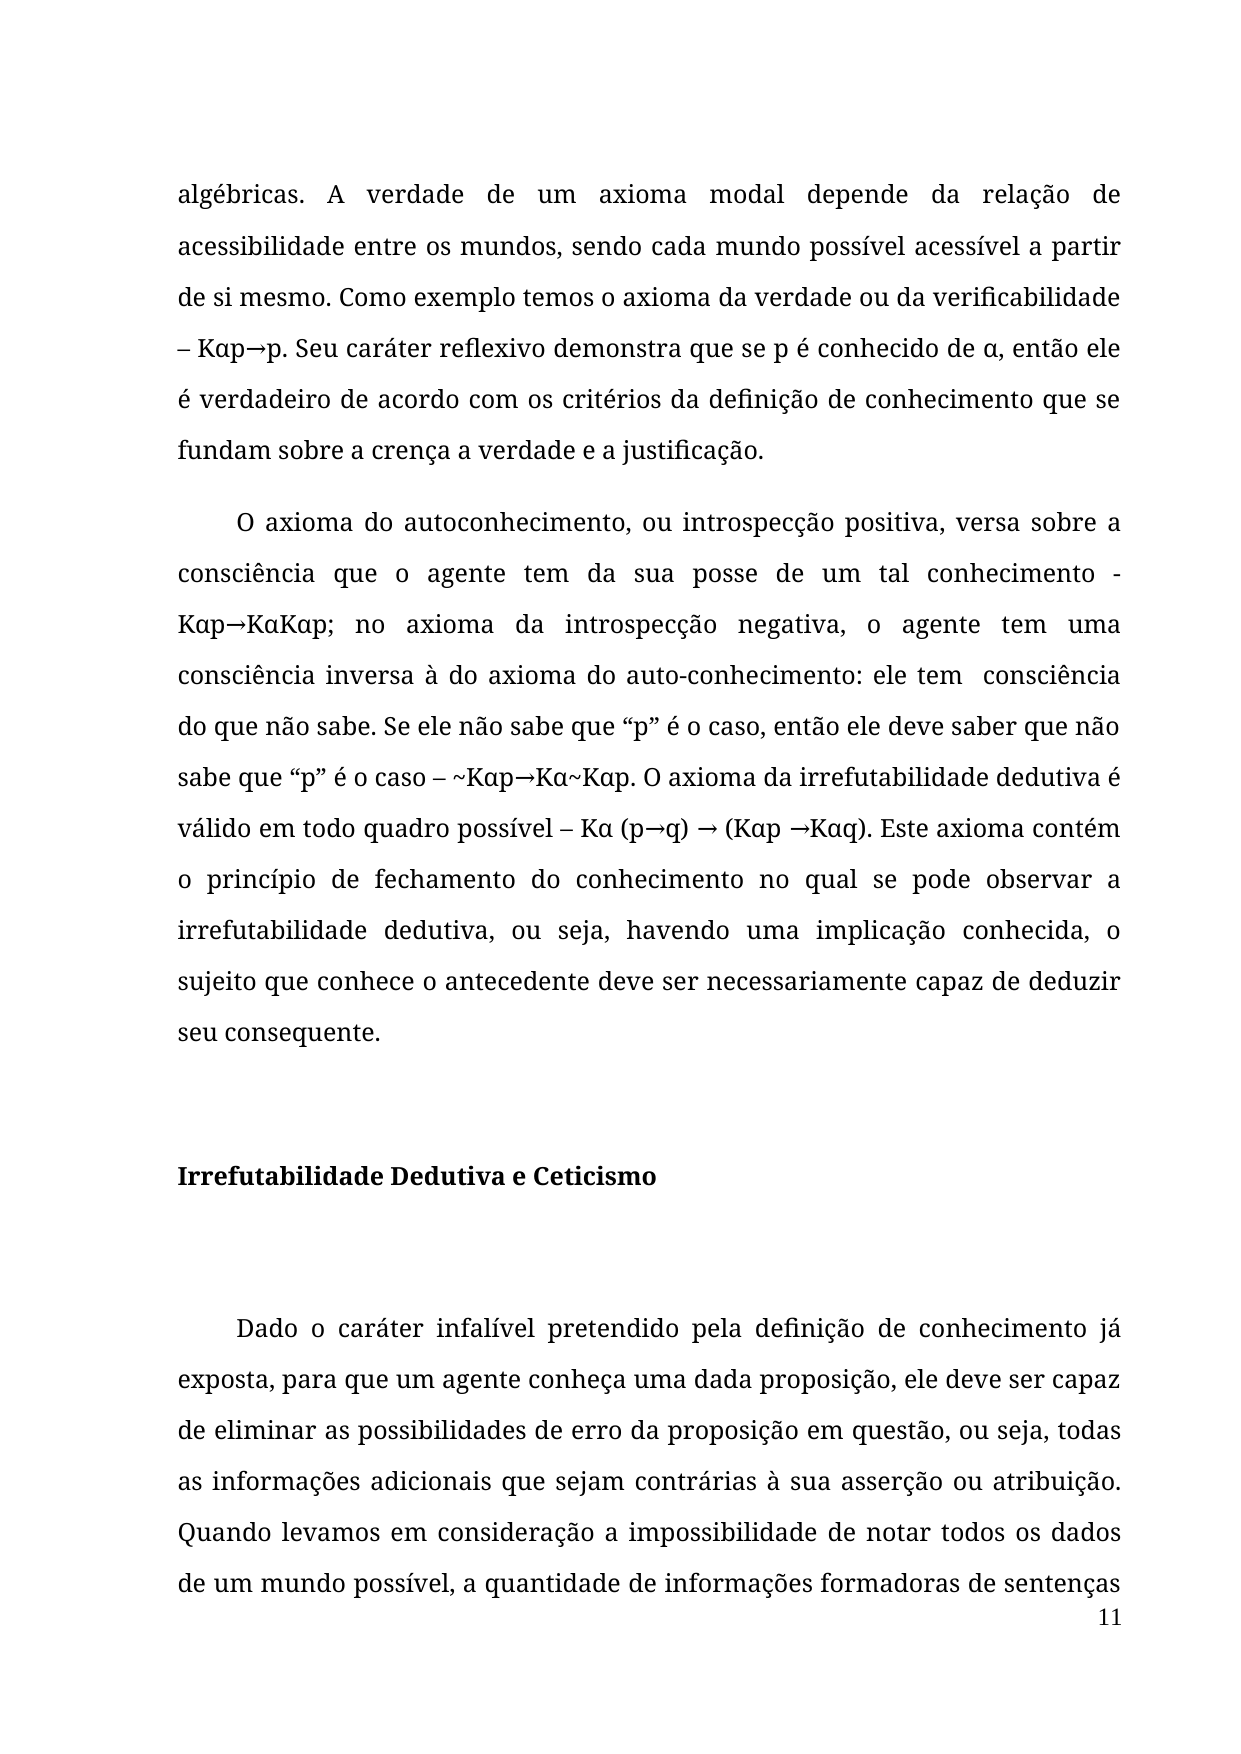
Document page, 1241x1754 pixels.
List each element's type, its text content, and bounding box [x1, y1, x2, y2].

text O axioma do autoconhecimento, ou introspecção positiva, versa sobre a consciência que o agente tem da sua posse de um tal conhecimento - Kαp→KαKαp; no axioma da introspecção negativa, o agente tem uma consciência inversa à do axioma do auto-conhecimento: ele tem consciência do que não sabe. Se ele não sabe que “p” é o caso, então ele deve saber que não sabe que “p” é o caso – ~Kαp→Kα~Kαp. O axioma da irrefutabilidade dedutiva é válido em todo quadro possível – Kα (p→q) → (Kαp →Kαq). Este axioma contém o princípio de fechamento do conhecimento no qual se pode observar a irrefutabilidade dedutiva, ou seja, havendo uma implicação conhecida, o sujeito que conhece o antecedente deve ser necessariamente capaz de deduzir seu consequente. [177, 504, 1122, 1049]
text Irrefutabilidade Dedutiva e Ceticismo [118, 1158, 1122, 1192]
text Dado o caráter infalível pretendido pela definição de conhecimento já exposta, para que um agente conheça uma dada proposição, ele deve ser capaz de eliminar as possibilidades de erro da proposição em questão, ou seja, todas as informações adicionais que sejam contrárias à sua asserção ou atribuição. Quando levamos em consideração a impossibilidade de notar todos os dados de um mundo possível, a quantidade de informações formadoras de sentenças [177, 1311, 1122, 1600]
text algébricas. A verdade de um axioma modal depende da relação de acessibilidade entre os mundos, sendo cada mundo possível acessível a partir de si mesmo. Como exemplo temos o axioma da verdade ou da verificabilidade – Kαp→p. Seu caráter reflexivo demonstra que se p é conhecido de α, então ele é verdadeiro de acordo com os critérios da definição de conhecimento que se fundam sobre a crença a verdade e a justificação. [177, 177, 1122, 466]
